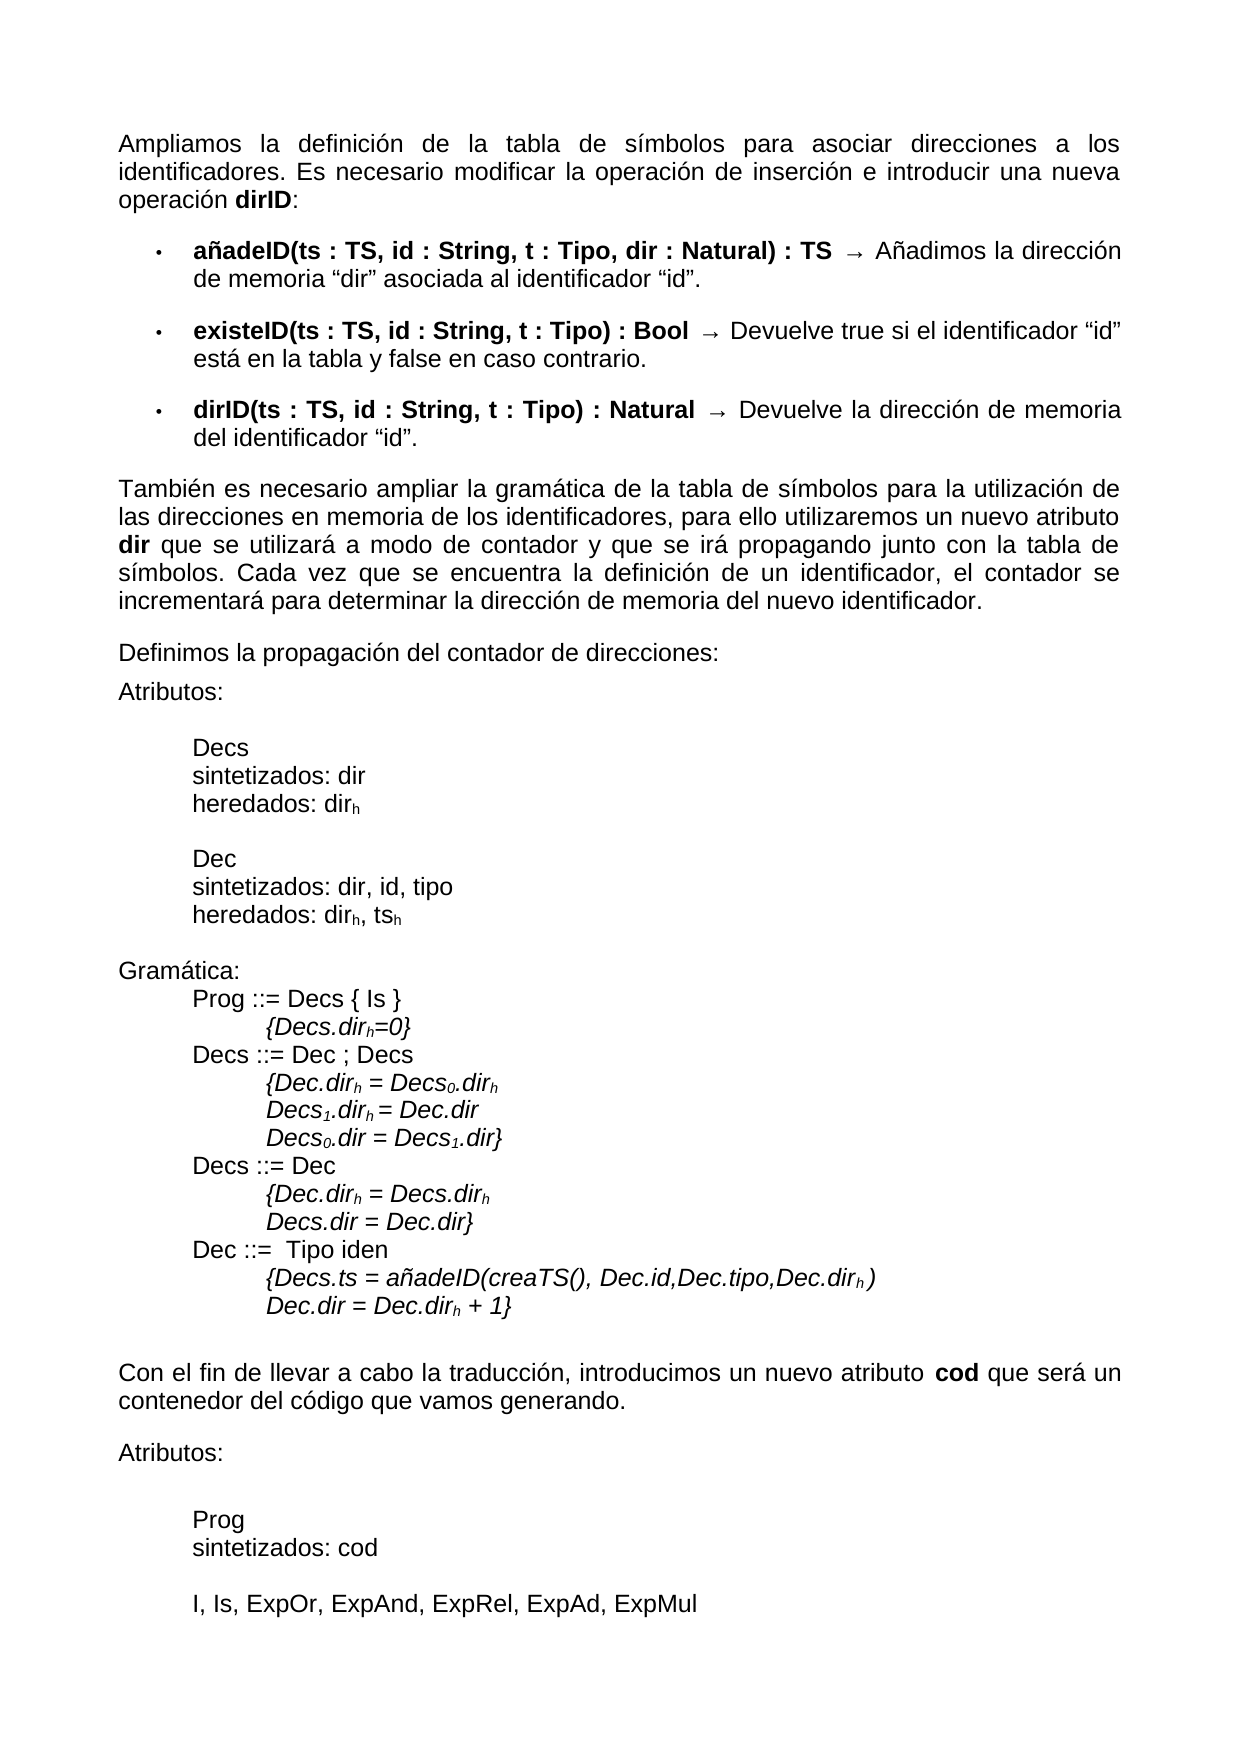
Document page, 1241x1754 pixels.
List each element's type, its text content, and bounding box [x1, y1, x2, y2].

text Dec [118, 845, 1122, 873]
text Dec ::= Tipo iden [118, 1236, 1122, 1264]
text Decs ::= Dec ; Decs [118, 1040, 1122, 1068]
text sintetizados: dir, id, tipo [118, 873, 1122, 901]
text Decs ::= Dec [118, 1152, 1122, 1180]
text Con el fin de llevar a cabo la traducción, introducimos un nuevo atributo cod que será un contenedor del código que vamos generando. [118, 1359, 1122, 1415]
text sintetizados: dir [118, 762, 1122, 789]
text Gramática: [118, 957, 1122, 984]
text También es necesario ampliar la gramática de la tabla de símbolos para la utilización de las direcciones en memoria de los identificadores, para ello utilizaremos un nuevo atributo dir que se utilizará a modo de contador y que se irá propagando junto con la tabla de símbolos. Cada vez que se encuentra la definición de un identificador, el contador se incrementará para determinar la dirección de memoria del nuevo identificador. [118, 475, 1122, 615]
text heredados: dirh [118, 789, 1122, 817]
list existeID(ts : TS, id : String, t : Tipo) : Bool → Devuelve true si el identificador “id” está en la tabla y false en caso contrario. [156, 317, 1122, 372]
text Ampliamos la definición de la tabla de símbolos para asociar direcciones a los identificadores. Es necesario modificar la operación de inserción e introducir una nueva operación dirID: [118, 130, 1122, 214]
text {Dec.dirh = Decs.dirh [118, 1180, 1122, 1208]
text Atributos: [118, 678, 1122, 706]
text Dec.dir = Dec.dirh + 1} [118, 1292, 1122, 1319]
text {Decs.dirh=0} [118, 1012, 1122, 1040]
text Decs1.dirh = Dec.dir [118, 1096, 1122, 1124]
text Prog [118, 1506, 1122, 1534]
list añadeID(ts : TS, id : String, t : Tipo, dir : Natural) : TS → Añadimos la dirección de memoria “dir” asociada al identificador “id”. [156, 237, 1122, 293]
text heredados: dirh, tsh [118, 901, 1122, 929]
text Definimos la propagación del contador de direcciones: [118, 638, 1122, 666]
text I, Is, ExpOr, ExpAnd, ExpRel, ExpAd, ExpMul [118, 1590, 1122, 1618]
text Decs [118, 734, 1122, 762]
text Decs0.dir = Decs1.dir} [118, 1124, 1122, 1152]
list dirID(ts : TS, id : String, t : Tipo) : Natural → Devuelve la dirección de memoria del identificador “id”. [156, 396, 1122, 452]
text {Decs.ts = añadeID(creaTS(), Dec.id,Dec.tipo,Dec.dirh ) [118, 1264, 1122, 1292]
text sintetizados: cod [118, 1534, 1122, 1562]
text Prog ::= Decs { Is } [118, 984, 1122, 1012]
text {Dec.dirh = Decs0.dirh [118, 1068, 1122, 1096]
text Decs.dir = Dec.dir} [118, 1208, 1122, 1236]
text Atributos: [118, 1439, 1122, 1467]
